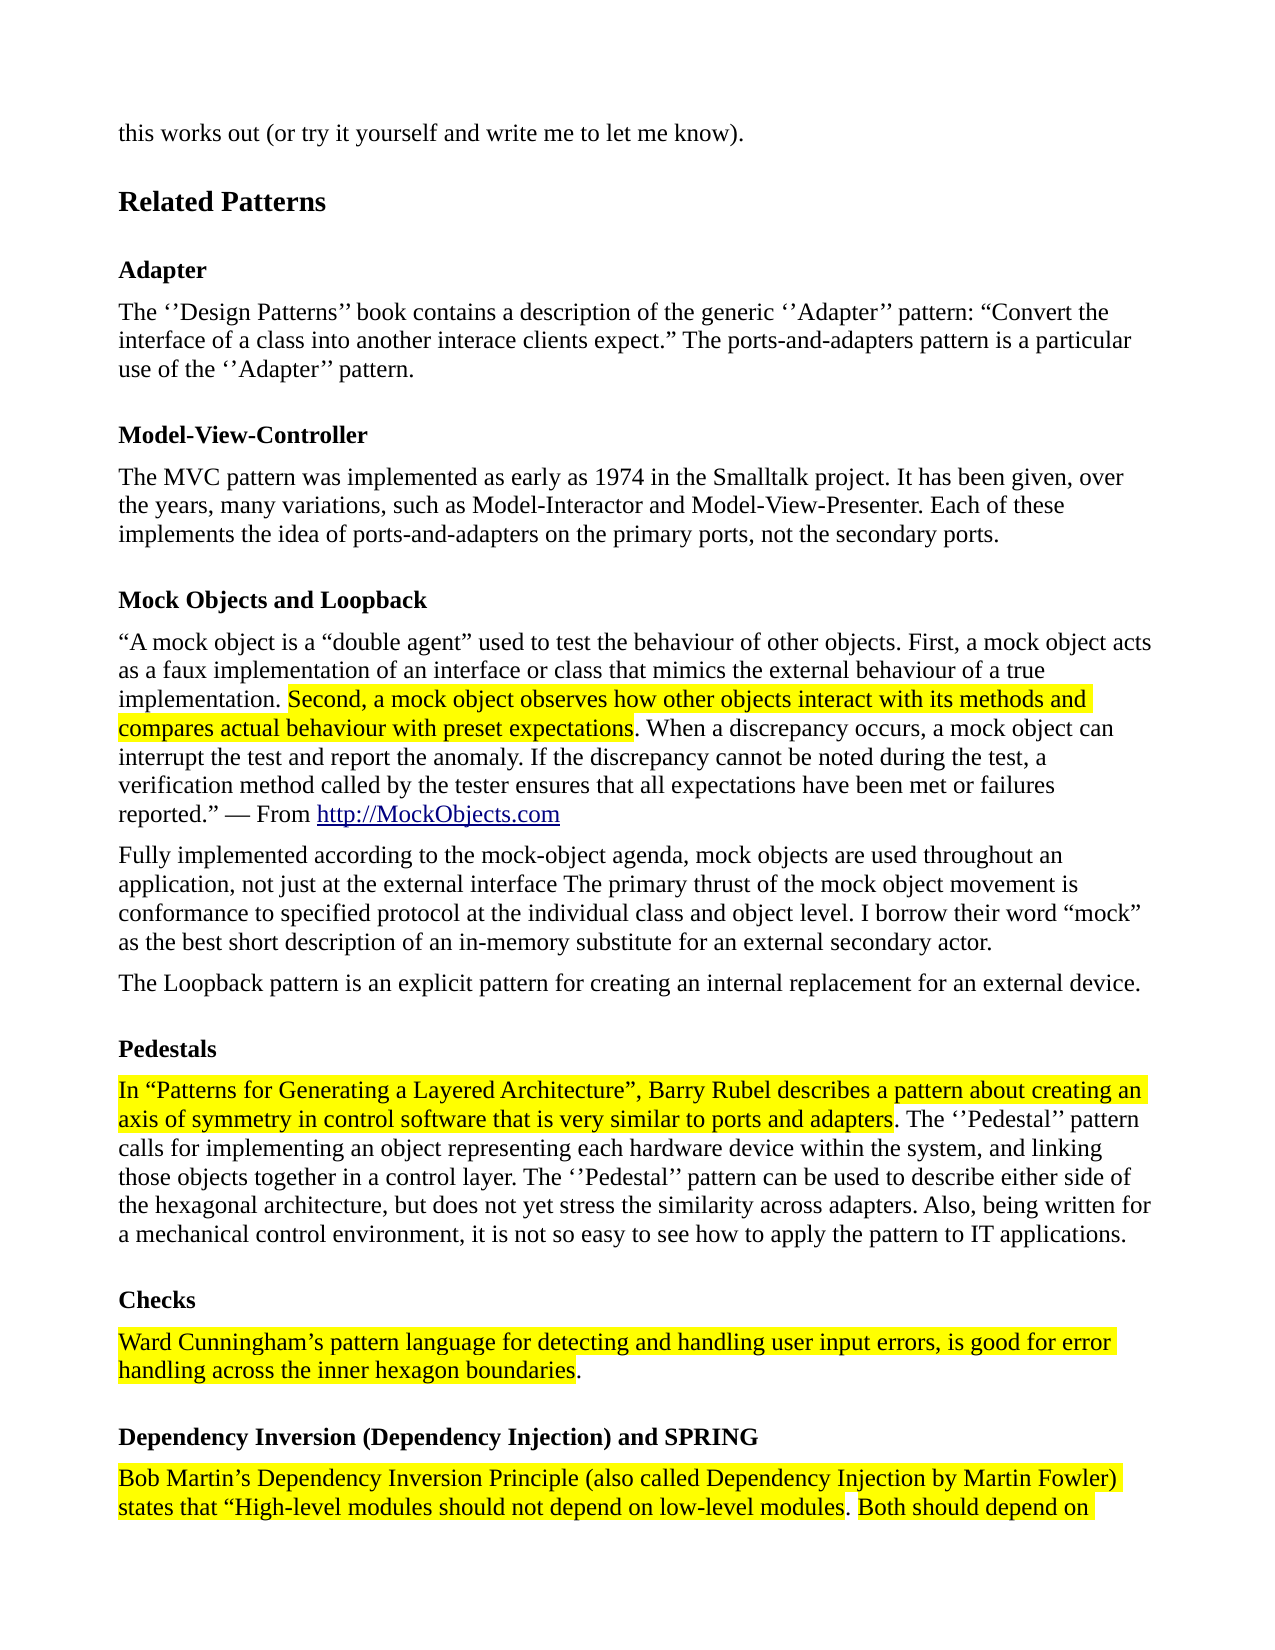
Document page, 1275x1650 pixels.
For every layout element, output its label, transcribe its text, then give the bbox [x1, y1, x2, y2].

subtitle Related Patterns [118, 184, 1157, 218]
text The Loopback pattern is an explicit pattern for creating an internal replacement for an external device. [118, 968, 1157, 997]
text Ward Cunningham’s pattern language for detecting and handling user input errors, is good for error handling across the inner hexagon boundaries. [118, 1327, 1157, 1384]
subtitle Mock Objects and Loopback [118, 585, 1157, 614]
text The ‘’Design Patterns’’ book contains a description of the generic ‘’Adapter’’ pattern: “Convert the interface of a class into another interace clients expect.” The ports-and-adapters pattern is a particular use of the ‘’Adapter’’ pattern. [118, 297, 1157, 383]
text this works out (or try it yourself and write me to let me know). [118, 118, 1157, 147]
text In “Patterns for Generating a Layered Architecture”, Barry Rubel describes a pattern about creating an axis of symmetry in control software that is very similar to ports and adapters. The ‘’Pedestal’’ pattern calls for implementing an object representing each hardware device within the system, and linking those objects together in a control layer. The ‘’Pedestal’’ pattern can be used to describe either side of the hexagonal architecture, but does not yet stress the similarity across adapters. Also, being written for a mechanical control environment, it is not so easy to see how to apply the pattern to IT applications. [118, 1075, 1157, 1248]
subtitle Adapter [118, 255, 1157, 284]
subtitle Pedestals [118, 1034, 1157, 1063]
text The MVC pattern was implemented as early as 1974 in the Smalltalk project. It has been given, over the years, many variations, such as Model-Interactor and Model-View-Presenter. Each of these implements the idea of ports-and-adapters on the primary ports, not the secondary ports. [118, 462, 1157, 548]
text “A mock object is a “double agent” used to test the behaviour of other objects. First, a mock object acts as a faux implementation of an interface or class that mimics the external behaviour of a true implementation. Second, a mock object observes how other objects interact with its methods and compares actual behaviour with preset expectations. When a discrepancy occurs, a mock object can interrupt the test and report the anomaly. If the discrepancy cannot be noted during the test, a verification method called by the tester ensures that all expectations have been met or failures reported.” — From http://MockObjects.com [118, 627, 1157, 828]
text Fully implemented according to the mock-object agenda, mock objects are used throughout an application, not just at the external interface The primary thrust of the mock object movement is conformance to specified protocol at the individual class and object level. I borrow their word “mock” as the best short description of an in-memory substitute for an external secondary actor. [118, 840, 1157, 955]
subtitle Dependency Inversion (Dependency Injection) and SPRING [118, 1422, 1157, 1450]
text Bob Martin’s Dependency Inversion Principle (also called Dependency Injection by Martin Fowler) states that “High-level modules should not depend on low-level modules. Both should depend on [118, 1463, 1157, 1520]
subtitle Model-View-Controller [118, 420, 1157, 449]
subtitle Checks [118, 1285, 1157, 1314]
